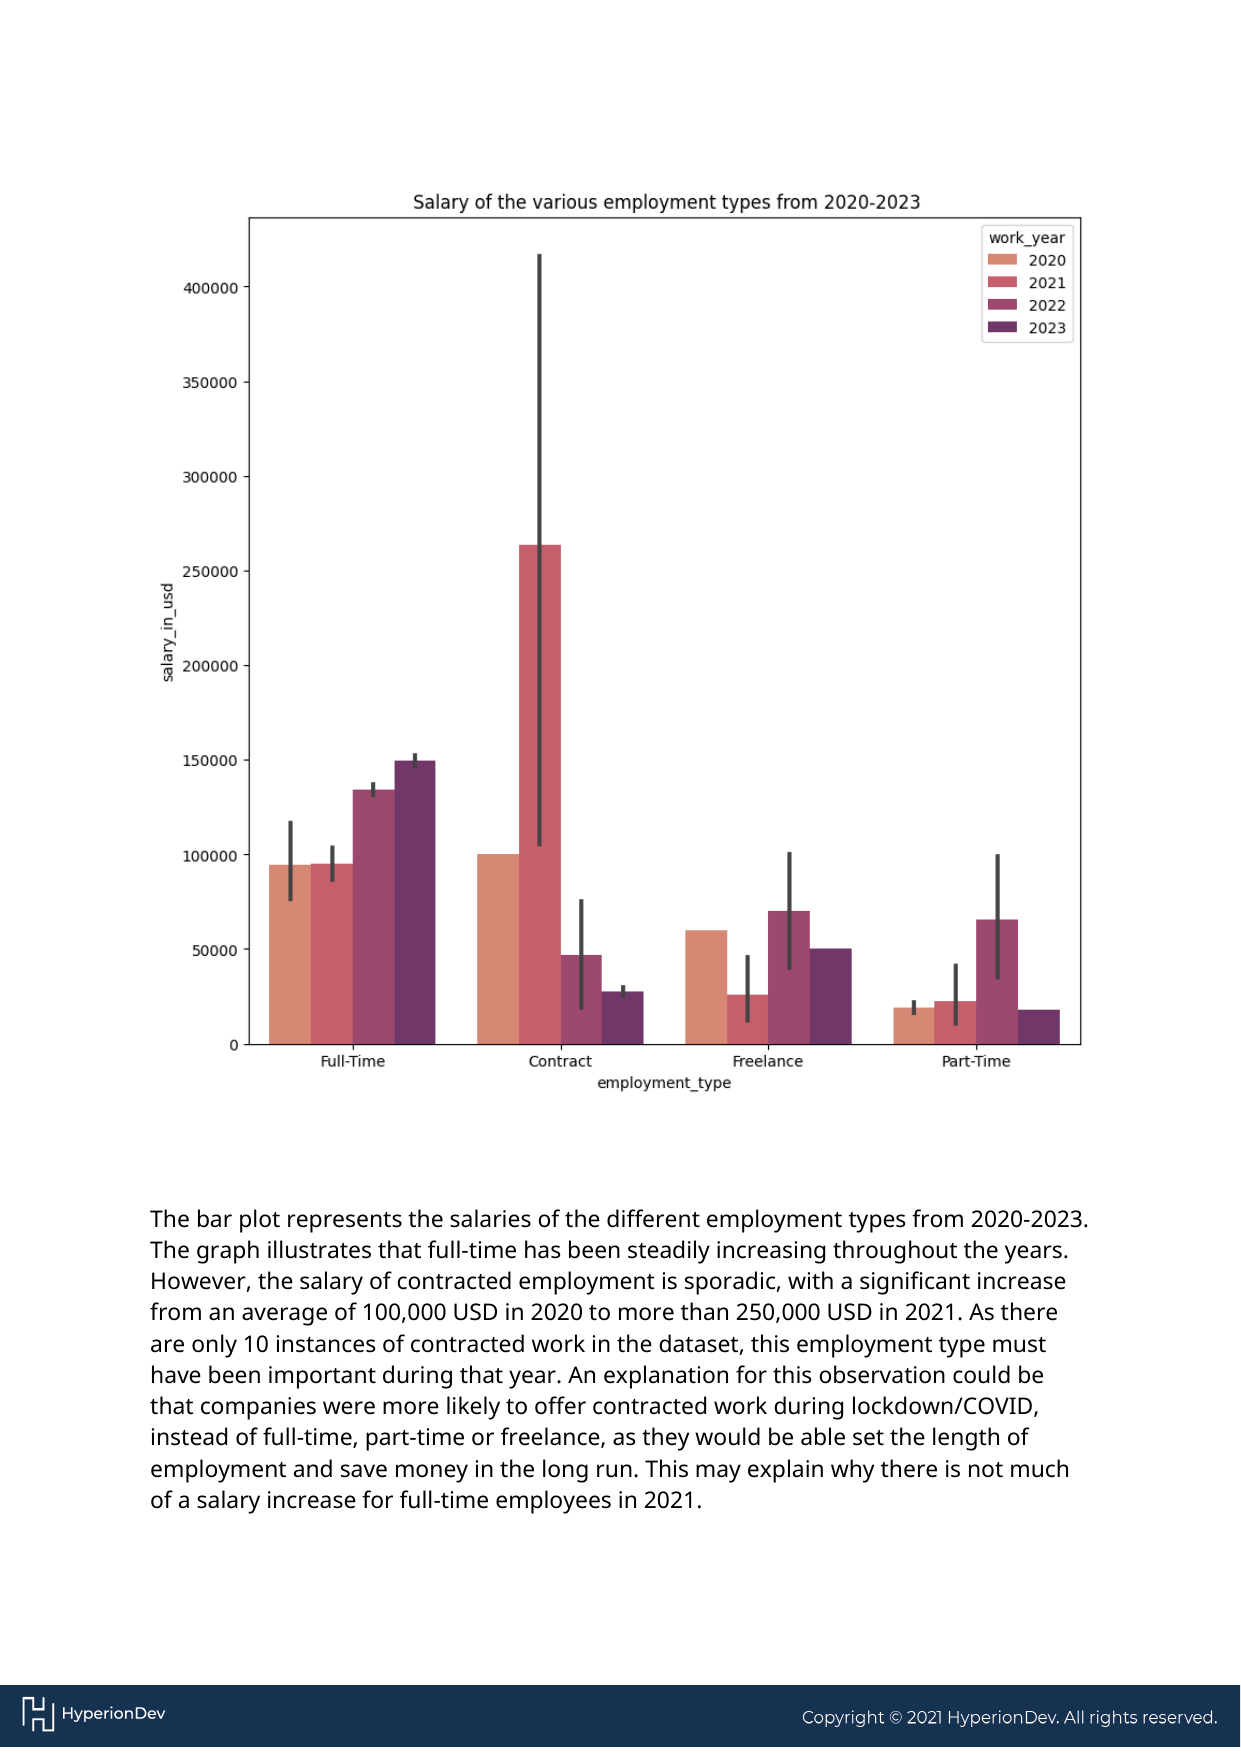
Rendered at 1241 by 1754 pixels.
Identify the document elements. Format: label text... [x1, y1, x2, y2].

text The bar plot represents the salaries of the different employment types from 2020-2023. The graph illustrates that full-time has been steadily increasing throughout the years. However, the salary of contracted employment is sporadic, with a significant increase from an average of 100,000 USD in 2020 to more than 250,000 USD in 2021. As there are only 10 instances of contracted work in the dataset, this employment type must have been important during that year. An explanation for this observation could be that companies were more likely to offer contracted work during lockdown/COVID, instead of full-time, part-time or freelance, as they would be able set the length of employment and save money in the long run. This may explain why there is not much of a salary increase for full-time employees in 2021. [150, 1203, 1090, 1515]
